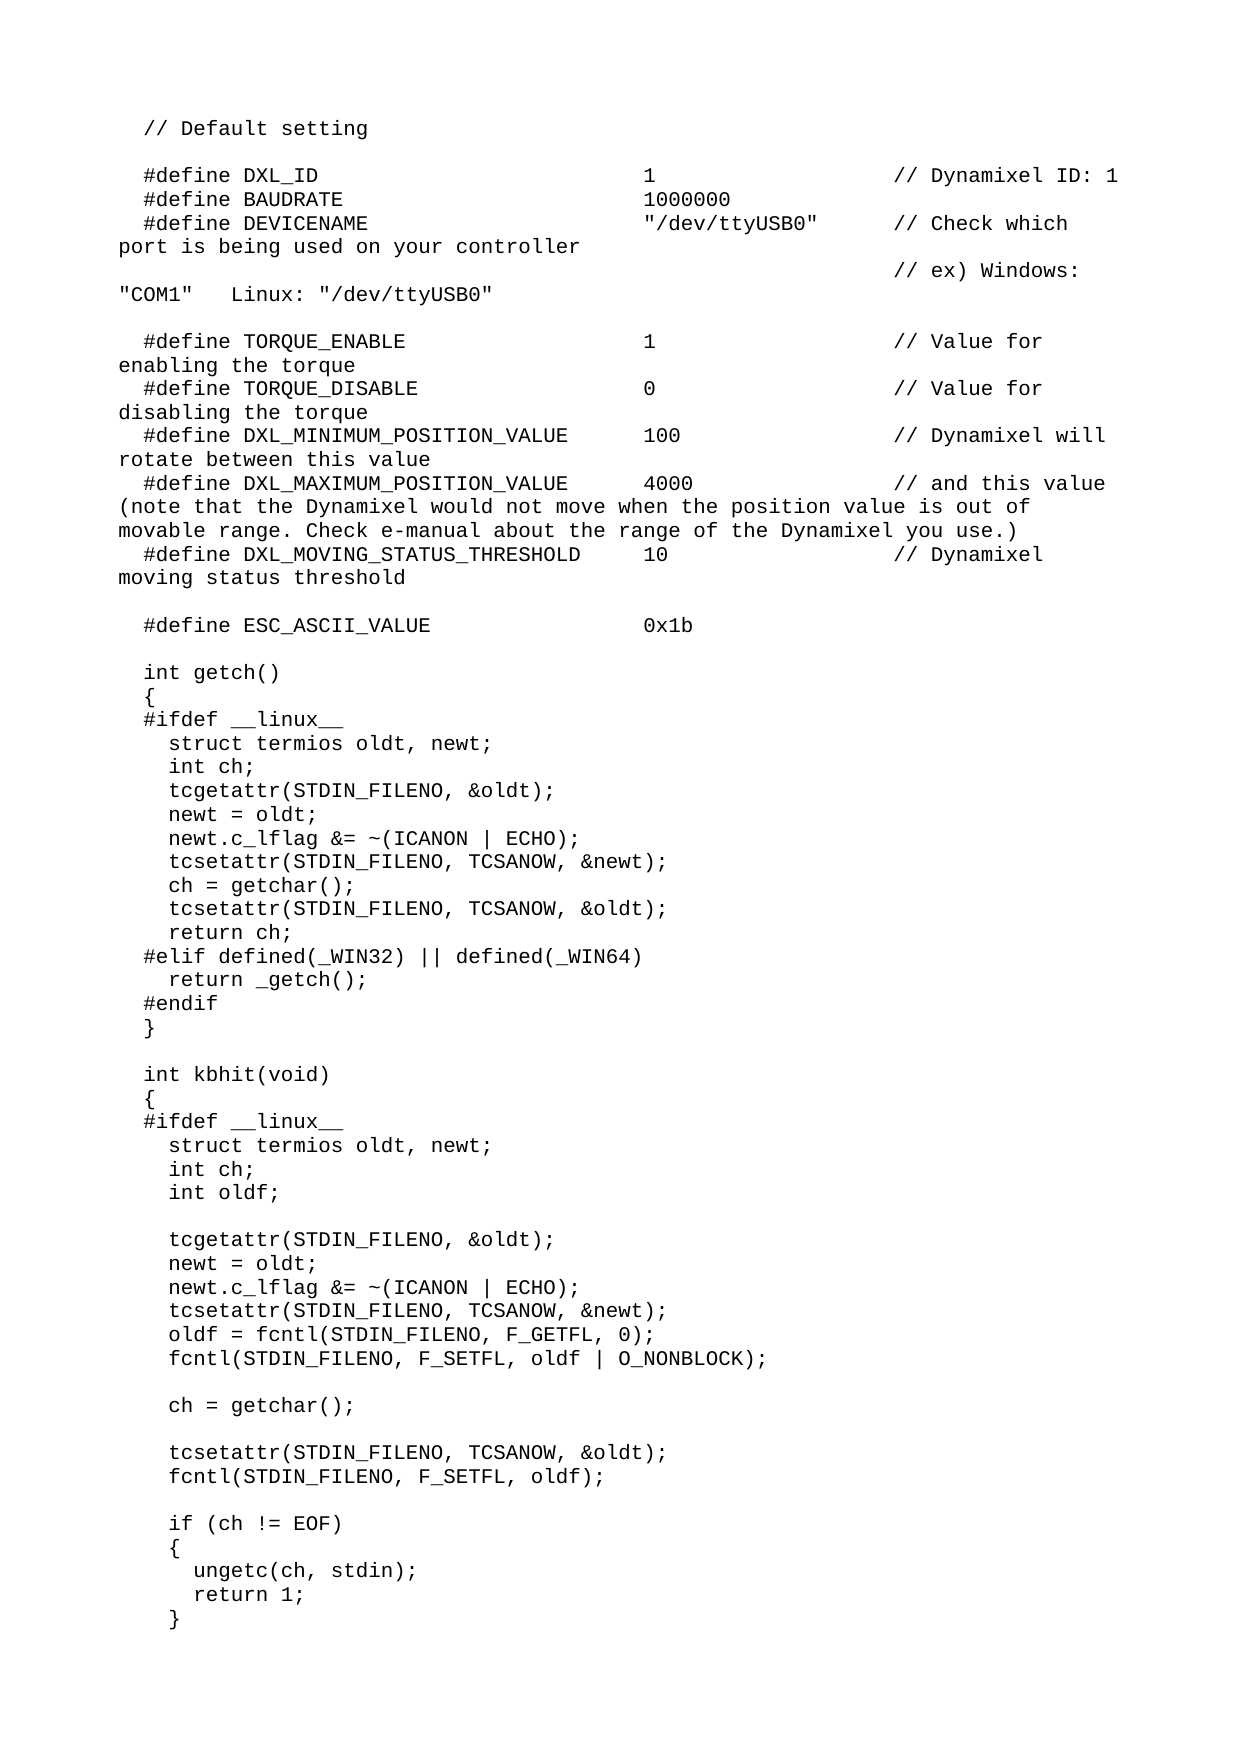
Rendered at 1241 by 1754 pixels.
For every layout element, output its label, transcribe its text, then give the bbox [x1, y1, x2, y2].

text return 1; [118, 1584, 1122, 1608]
text ch = getchar(); [118, 875, 1122, 898]
text return _getch(); [118, 969, 1122, 993]
text #define DEVICENAME "/dev/ttyUSB0" // Check which port is being used on your controller [118, 213, 1122, 260]
text { [118, 1537, 1122, 1561]
text tcgetattr(STDIN_FILENO, &oldt); [118, 780, 1122, 804]
text #define DXL_ID 1 // Dynamixel ID: 1 [118, 165, 1122, 189]
text tcsetattr(STDIN_FILENO, TCSANOW, &newt); [118, 851, 1122, 875]
text { [118, 686, 1122, 709]
text } [118, 1608, 1122, 1631]
text tcgetattr(STDIN_FILENO, &oldt); [118, 1229, 1122, 1253]
text newt.c_lflag &= ~(ICANON | ECHO); [118, 827, 1122, 851]
text int oldf; [118, 1182, 1122, 1206]
text fcntl(STDIN_FILENO, F_SETFL, oldf | O_NONBLOCK); [118, 1348, 1122, 1371]
text if (ch != EOF) [118, 1513, 1122, 1537]
text #endif [118, 993, 1122, 1017]
text #elif defined(_WIN32) || defined(_WIN64) [118, 946, 1122, 969]
text fcntl(STDIN_FILENO, F_SETFL, oldf); [118, 1466, 1122, 1489]
text #ifdef __linux__ [118, 709, 1122, 733]
text struct termios oldt, newt; [118, 1135, 1122, 1158]
text { [118, 1088, 1122, 1111]
text tcsetattr(STDIN_FILENO, TCSANOW, &newt); [118, 1300, 1122, 1324]
text ch = getchar(); [118, 1395, 1122, 1419]
text #define TORQUE_DISABLE 0 // Value for disabling the torque [118, 378, 1122, 426]
text newt = oldt; [118, 1253, 1122, 1277]
text ungetc(ch, stdin); [118, 1561, 1122, 1584]
text oldf = fcntl(STDIN_FILENO, F_GETFL, 0); [118, 1324, 1122, 1348]
text #define DXL_MAXIMUM_POSITION_VALUE 4000 // and this value (note that the Dynamixel would not move when the position value is out of movable range. Check e-manual about the range of the Dynamixel you use.) [118, 473, 1122, 544]
text int getch() [118, 662, 1122, 686]
text struct termios oldt, newt; [118, 733, 1122, 757]
text return ch; [118, 922, 1122, 946]
text // Default setting [118, 118, 1122, 142]
text newt.c_lflag &= ~(ICANON | ECHO); [118, 1277, 1122, 1300]
text #define BAUDRATE 1000000 [118, 189, 1122, 213]
text #define ESC_ASCII_VALUE 0x1b [118, 615, 1122, 638]
text int kbhit(void) [118, 1064, 1122, 1088]
text // ex) Windows: "COM1" Linux: "/dev/ttyUSB0" [118, 260, 1122, 307]
text int ch; [118, 1158, 1122, 1182]
text tcsetattr(STDIN_FILENO, TCSANOW, &oldt); [118, 1442, 1122, 1466]
text #define DXL_MINIMUM_POSITION_VALUE 100 // Dynamixel will rotate between this value [118, 426, 1122, 473]
text #define DXL_MOVING_STATUS_THRESHOLD 10 // Dynamixel moving status threshold [118, 544, 1122, 591]
text #ifdef __linux__ [118, 1111, 1122, 1135]
text int ch; [118, 757, 1122, 780]
text #define TORQUE_ENABLE 1 // Value for enabling the torque [118, 331, 1122, 378]
text newt = oldt; [118, 804, 1122, 827]
text tcsetattr(STDIN_FILENO, TCSANOW, &oldt); [118, 898, 1122, 922]
text } [118, 1017, 1122, 1040]
